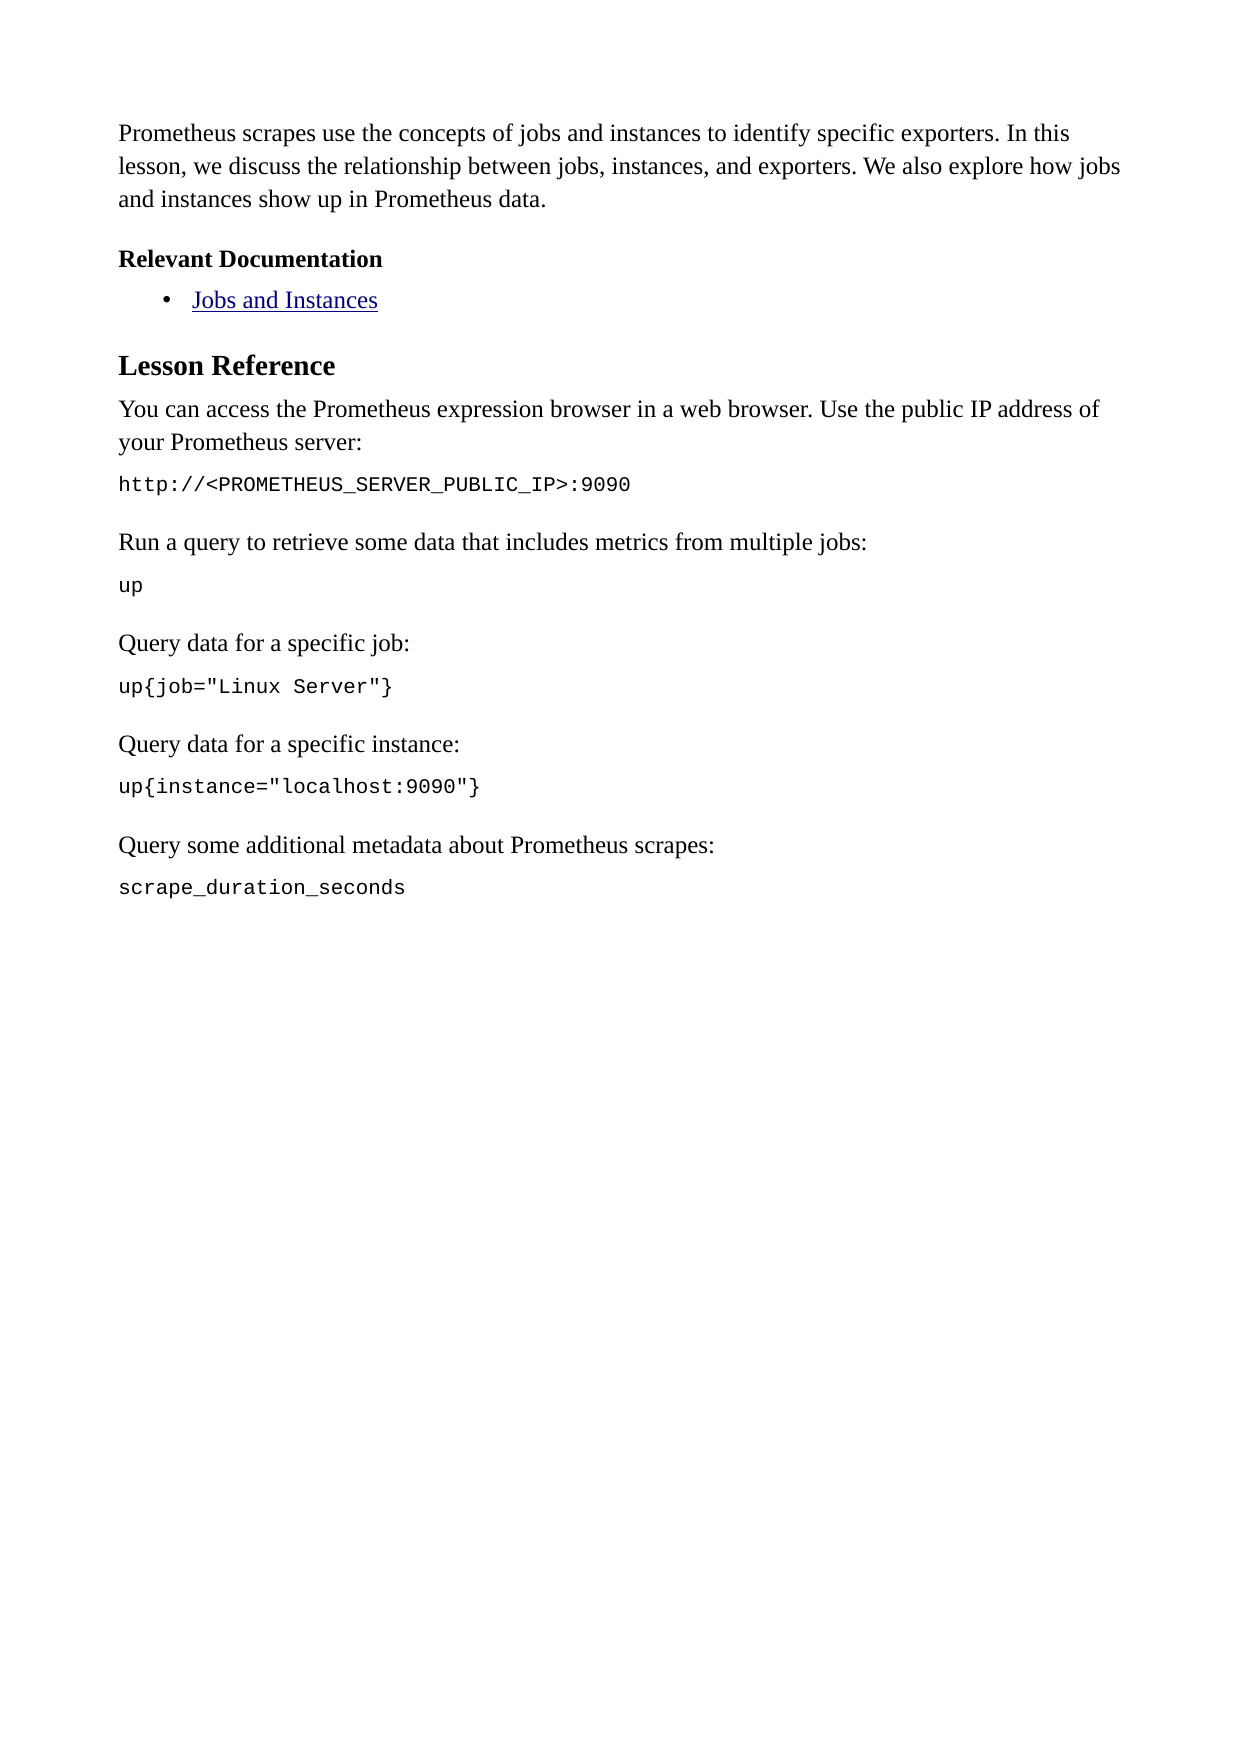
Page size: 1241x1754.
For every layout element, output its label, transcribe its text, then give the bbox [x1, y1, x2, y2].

text up{job="Linux Server"} [118, 676, 1122, 699]
text http://<PROMETHEUS_SERVER_PUBLIC_IP>:9090 [118, 474, 1122, 498]
text Query some additional metadata about Prometheus scrapes: [118, 830, 1122, 858]
text Prometheus scrapes use the concepts of jobs and instances to identify specific exporters. In this lesson, we discuss the relationship between jobs, instances, and exporters. We also explore how jobs and instances show up in Prometheus data. [118, 118, 1122, 213]
text You can access the Prometheus expression browser in a web browser. Use the public IP address of your Prometheus server: [118, 394, 1122, 456]
text Query data for a specific instance: [118, 729, 1122, 758]
list Jobs and Instances [162, 286, 1122, 314]
text Query data for a specific job: [118, 628, 1122, 657]
subtitle Relevant Documentation [118, 244, 1122, 273]
text Run a query to retrieve some data that includes metrics from multiple jobs: [118, 527, 1122, 556]
subtitle Lesson Reference [118, 348, 1122, 381]
text up [118, 575, 1122, 599]
text scrape_duration_seconds [118, 877, 1122, 901]
text up{instance="localhost:9090"} [118, 777, 1122, 800]
